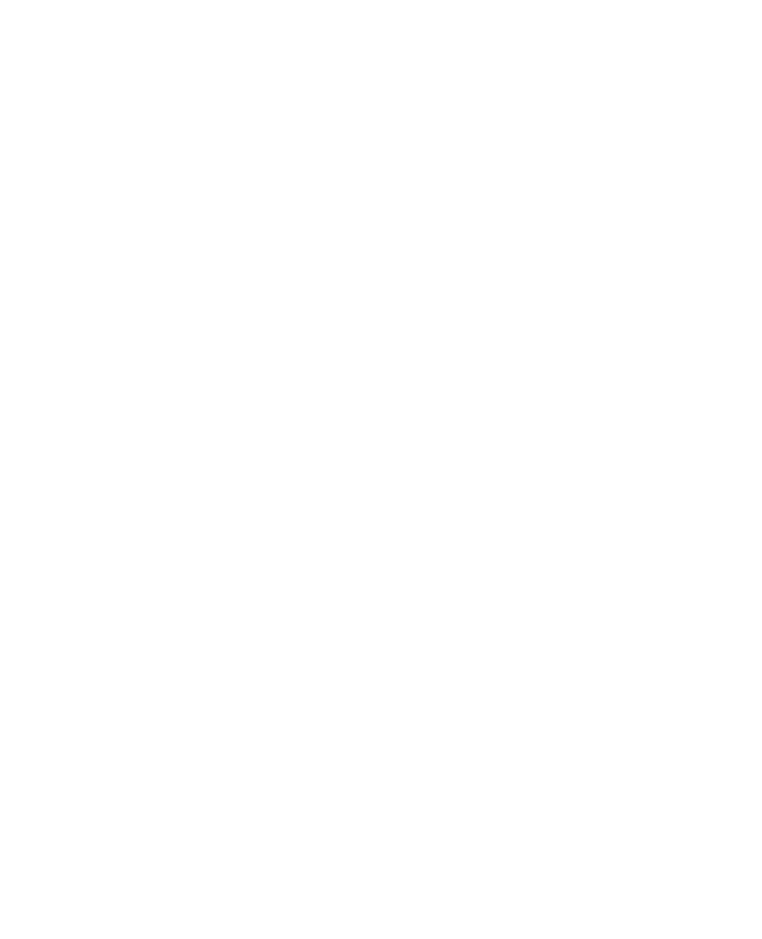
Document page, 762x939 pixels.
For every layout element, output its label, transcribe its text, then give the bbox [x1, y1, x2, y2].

table_cell [353, 617, 503, 690]
table_cell [23, 617, 265, 690]
table_cell [534, 426, 743, 461]
table_cell [239, 581, 743, 617]
table_cell [161, 378, 503, 426]
table_cell [0, 617, 23, 690]
table_cell <line.ngay_dk and line.ngay_dk[8:10]> <line.ngay_dk and line.ngay_dk[5:7]> <line.ngay_dk and line.ngay_dk[:4]> [534, 166, 743, 378]
table_cell [0, 378, 23, 426]
table_cell [161, 426, 503, 461]
table_cell [744, 166, 762, 378]
table_cell [744, 426, 762, 461]
table_cell [534, 378, 743, 426]
table_cell [265, 617, 353, 690]
table_cell [161, 581, 239, 617]
table_cell [0, 426, 23, 461]
table_cell [0, 461, 23, 581]
table_cell [23, 461, 161, 581]
table_cell [0, 53, 23, 166]
table_cell [23, 378, 161, 426]
table_cell [23, 53, 161, 166]
table_cell [744, 378, 762, 426]
table_cell <line.ngay_lap and line.ngay_lap[8:10]> <line.ngay_lap and line.ngay_lap[5:7]> <line.ngay_lap and line.ngay_lap[:4]> [161, 166, 503, 378]
table_cell [0, 690, 762, 741]
table_cell [744, 617, 762, 690]
table_cell <line.trich_yeu> [161, 461, 743, 581]
table_cell [744, 53, 762, 166]
table_cell [0, 166, 23, 378]
table_cell [503, 378, 534, 426]
table_cell [503, 166, 534, 378]
table_cell [0, 581, 23, 617]
table_cell [503, 617, 743, 690]
table_cell [23, 166, 161, 378]
table_cell [23, 426, 161, 461]
table_cell [503, 426, 534, 461]
table_cell <line.name> [161, 53, 743, 166]
table_cell [23, 581, 161, 617]
table_cell [744, 461, 762, 617]
table_header <for each="sequence,line in enumerate(get_the_a3())"> [0, 0, 762, 53]
